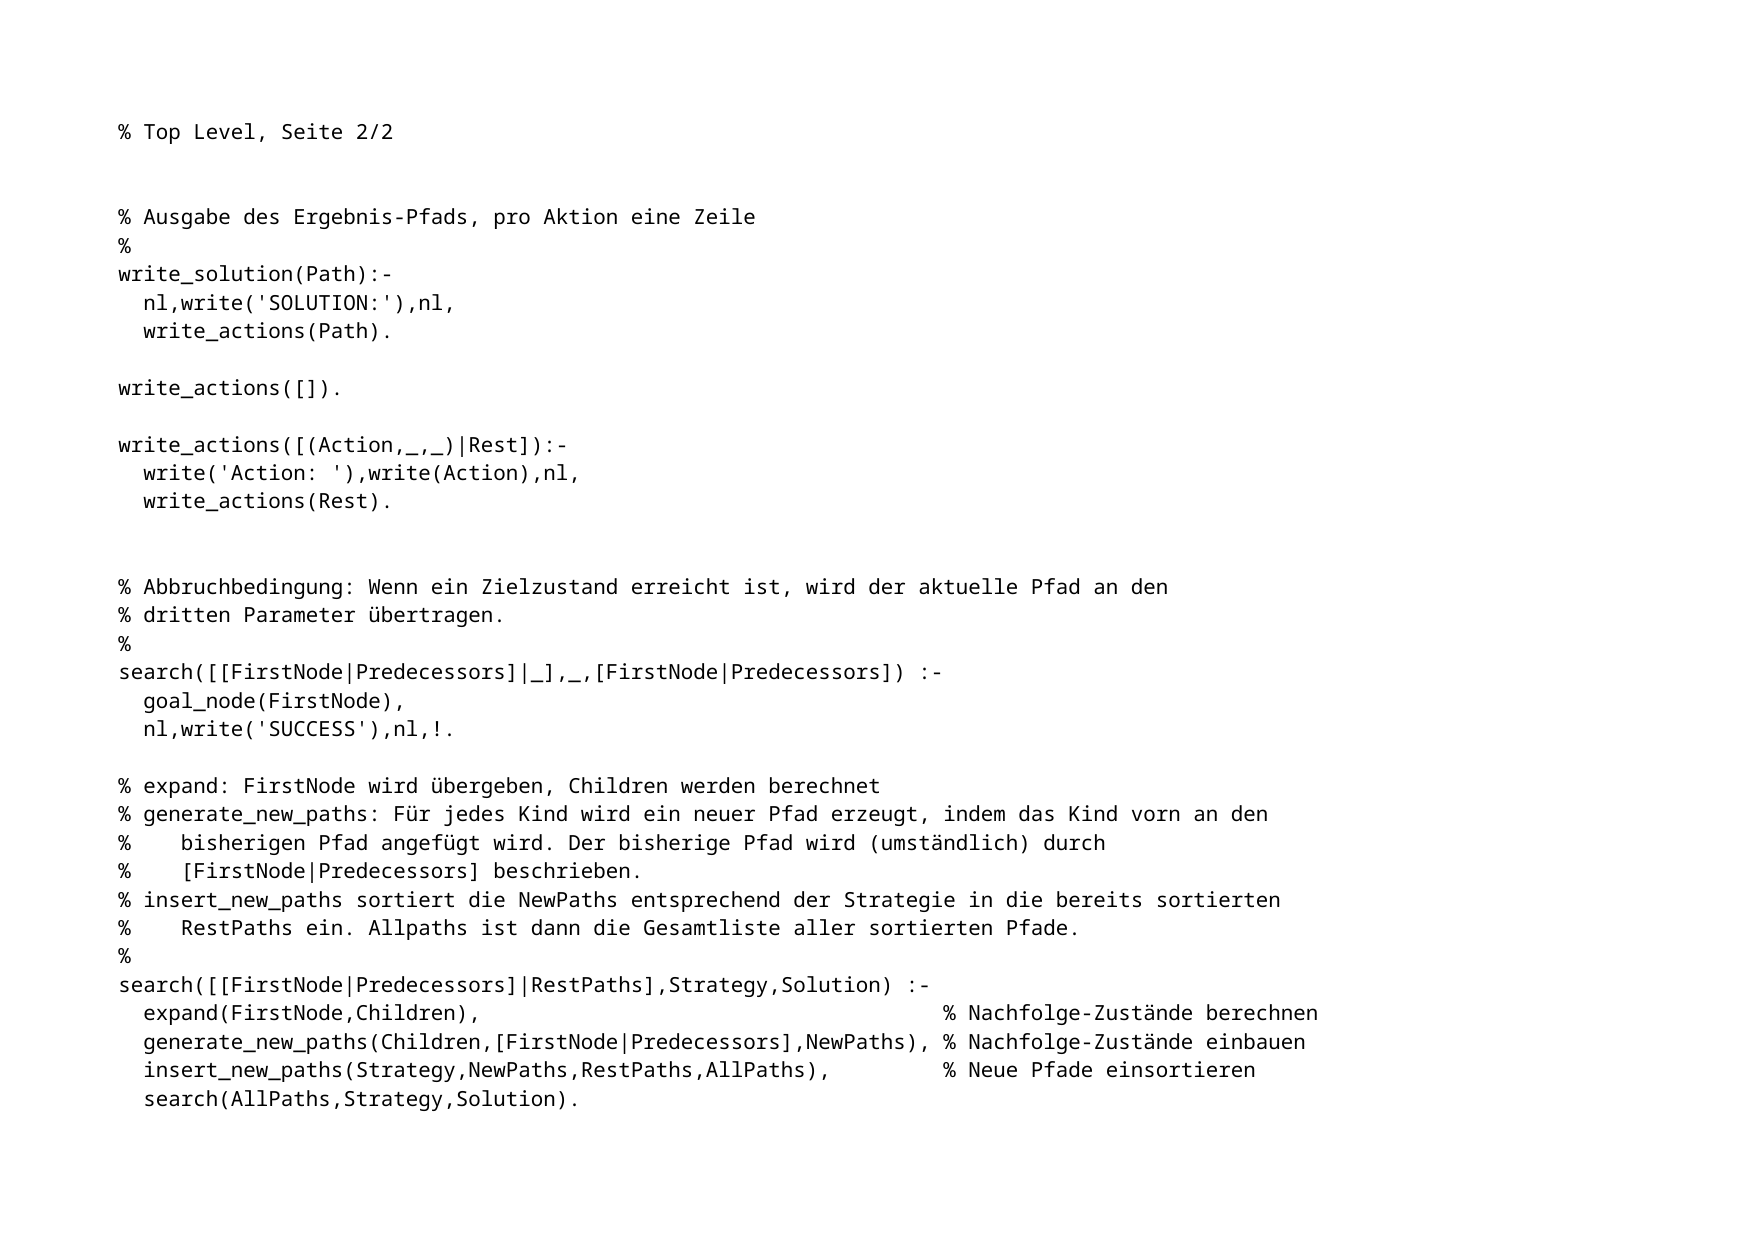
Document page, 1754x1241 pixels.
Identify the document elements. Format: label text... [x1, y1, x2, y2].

text write_actions(Rest). [118, 487, 1636, 515]
text % [118, 231, 1636, 259]
text % Top Level, Seite 2/2 [118, 117, 1636, 145]
text % [118, 629, 1636, 657]
text write_actions([(Action,_,_)|Rest]):- [118, 430, 1636, 458]
text insert_new_paths(Strategy,NewPaths,RestPaths,AllPaths), % Neue Pfade einsortieren [118, 1055, 1636, 1084]
text write('Action: '),write(Action),nl, [118, 458, 1636, 487]
text % insert_new_paths sortiert die NewPaths entsprechend der Strategie in die bereits sortierten % RestPaths ein. Allpaths ist dann die Gesamtliste aller sortierten Pfade. [118, 885, 1636, 942]
text % Abbruchbedingung: Wenn ein Zielzustand erreicht ist, wird der aktuelle Pfad an den [118, 572, 1636, 600]
text write_actions([]). [118, 373, 1636, 401]
text generate_new_paths(Children,[FirstNode|Predecessors],NewPaths), % Nachfolge-Zustände einbauen [118, 1027, 1636, 1055]
text search(AllPaths,Strategy,Solution). [118, 1084, 1636, 1112]
text % [FirstNode|Predecessors] beschrieben. [118, 856, 1636, 885]
text % expand: FirstNode wird übergeben, Children werden berechnet [118, 771, 1636, 799]
text nl,write('SUCCESS'),nl,!. [118, 714, 1636, 743]
text % bisherigen Pfad angefügt wird. Der bisherige Pfad wird (umständlich) durch [118, 828, 1636, 856]
text write_solution(Path):- [118, 259, 1636, 288]
text expand(FirstNode,Children), % Nachfolge-Zustände berechnen [118, 998, 1636, 1027]
text % Ausgabe des Ergebnis-Pfads, pro Aktion eine Zeile [118, 202, 1636, 231]
text write_actions(Path). [118, 316, 1636, 344]
text search([[FirstNode|Predecessors]|RestPaths],Strategy,Solution) :- [118, 970, 1636, 998]
text % [118, 942, 1636, 970]
text nl,write('SOLUTION:'),nl, [118, 288, 1636, 316]
text % generate_new_paths: Für jedes Kind wird ein neuer Pfad erzeugt, indem das Kind vorn an den [118, 799, 1636, 828]
text search([[FirstNode|Predecessors]|_],_,[FirstNode|Predecessors]) :- [118, 657, 1636, 686]
text goal_node(FirstNode), [118, 686, 1636, 714]
text % dritten Parameter übertragen. [118, 600, 1636, 629]
